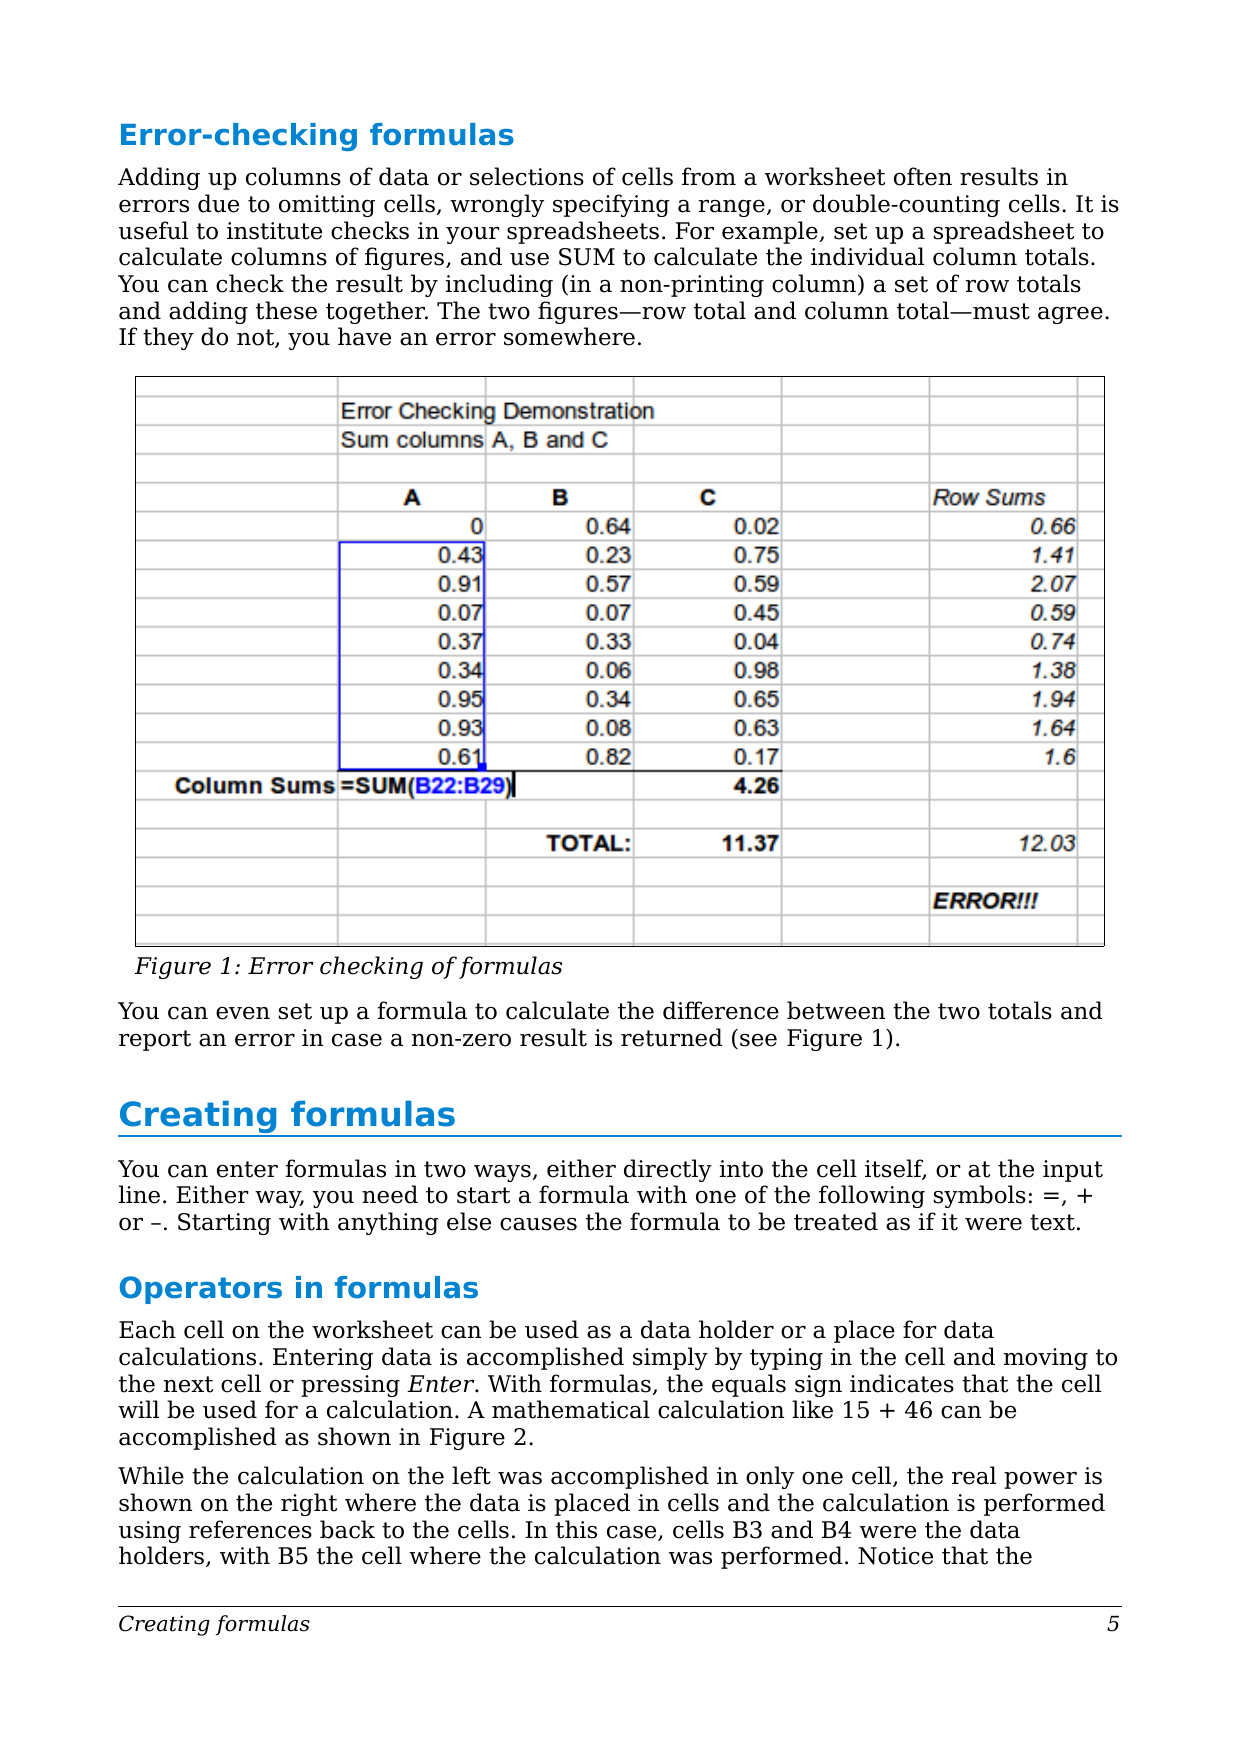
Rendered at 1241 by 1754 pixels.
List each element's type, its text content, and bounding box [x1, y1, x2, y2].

text While the calculation on the left was accomplished in only one cell, the real power is shown on the right where the data is placed in cells and the calculation is performed using references back to the cells. In this case, cells B3 and B4 were the data holders, with B5 the cell where the calculation was performed. Notice that the [118, 1463, 1122, 1570]
text Adding up columns of data or selections of cells from a worksheet often results in errors due to omitting cells, wrongly specifying a range, or double-counting cells. It is useful to institute checks in your spreadsheets. For example, set up a spreadsheet to calculate columns of figures, and use SUM to calculate the individual column totals. You can check the result by including (in a non-printing column) a set of row totals and adding these together. The two figures—row total and column total—must agree. If they do not, you have an error somewhere. [118, 164, 1122, 351]
text Figure 1: Error checking of formulas [135, 953, 1106, 979]
text You can enter formulas in two ways, either directly into the cell itself, or at the input line. Either way, you need to start a formula with one of the following symbols: =, + or –. Starting with anything else causes the formula to be treated as if it were text. [118, 1156, 1122, 1236]
text You can even set up a formula to calculate the difference between the two totals and report an error in case a non-zero result is returned (see Figure 1). [118, 998, 1122, 1052]
subtitle Error-checking formulas [118, 118, 1122, 152]
subtitle Creating formulas [118, 1096, 1122, 1135]
picture [136, 377, 1104, 946]
subtitle Operators in formulas [118, 1271, 1122, 1305]
text Each cell on the worksheet can be used as a data holder or a place for data calculations. Entering data is accomplished simply by typing in the cell and moving to the next cell or pressing Enter. With formulas, the equals sign indicates that the cell will be used for a calculation. A mathematical calculation like 15 + 46 can be accomplished as shown in Figure 2. [118, 1318, 1122, 1451]
